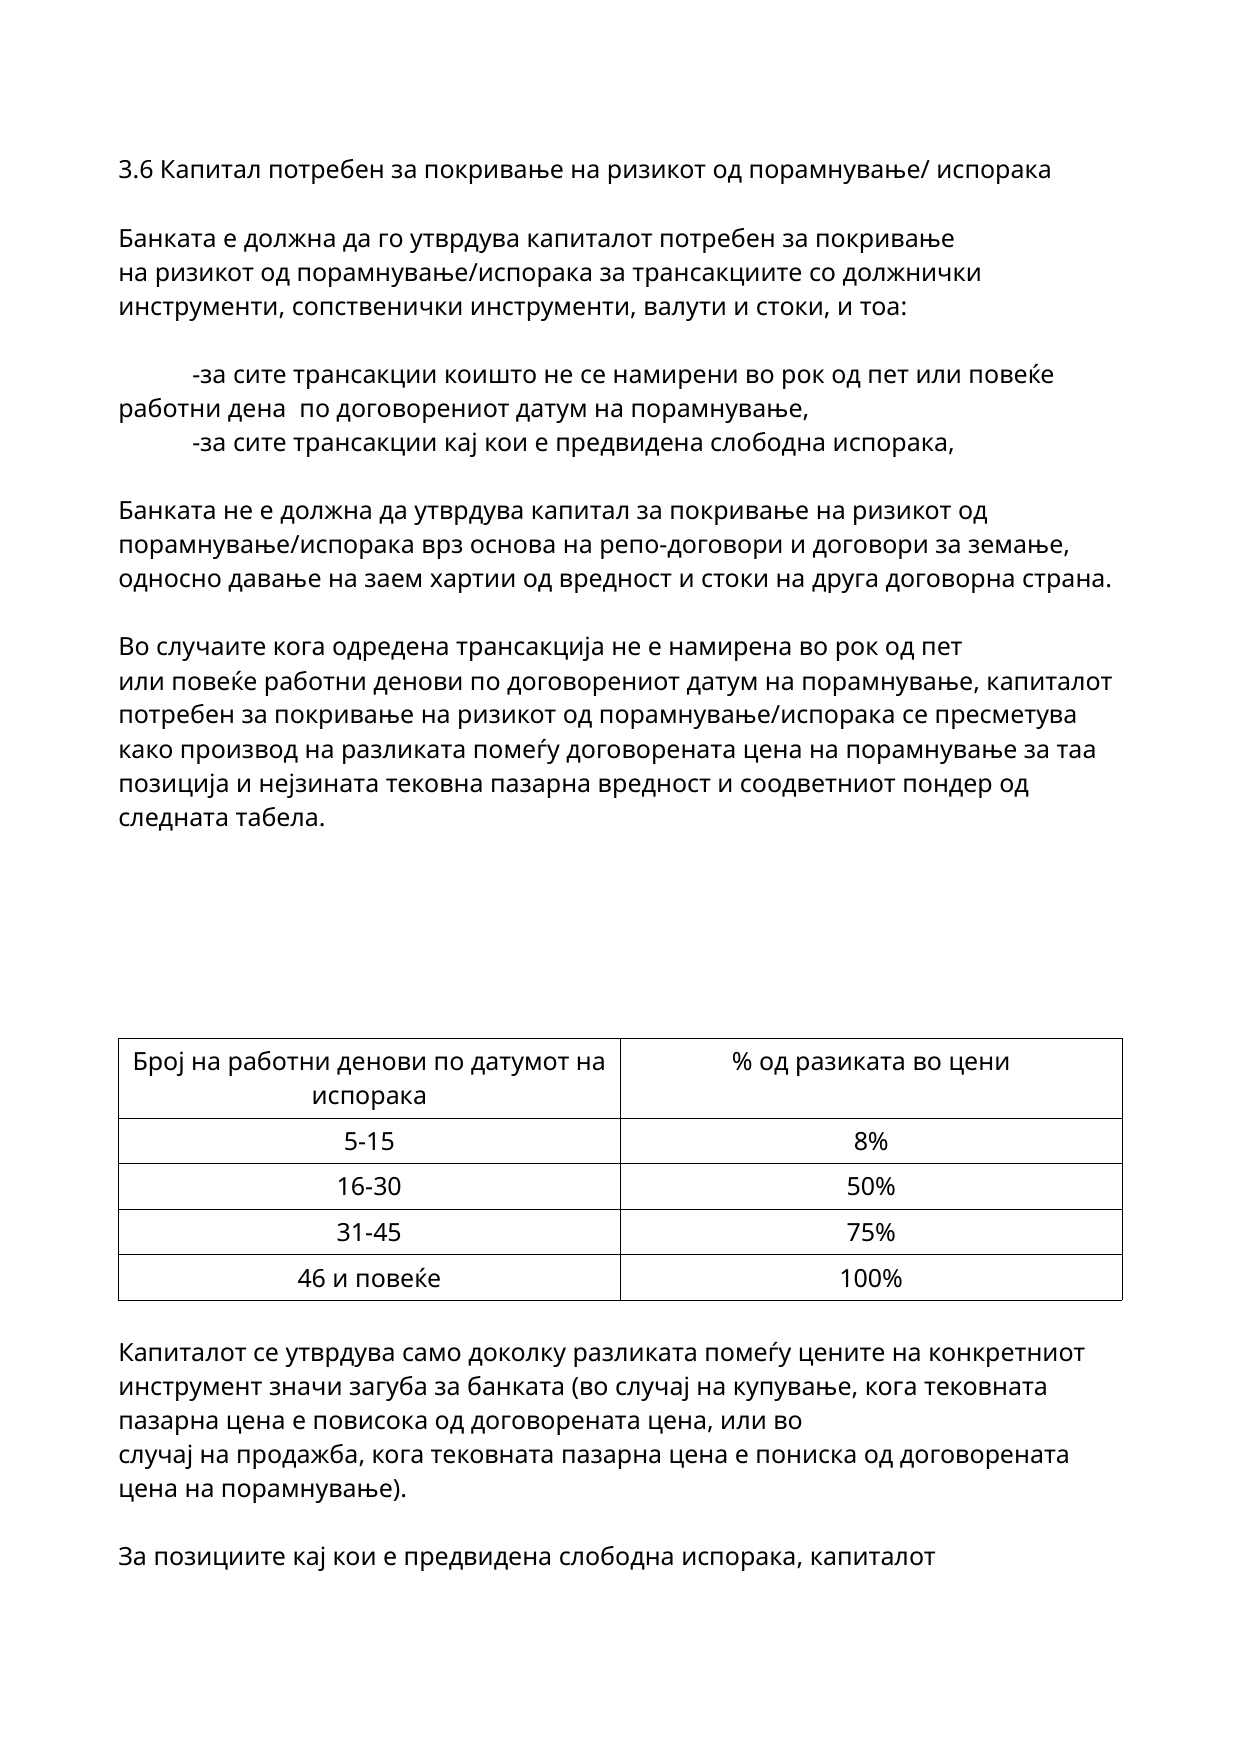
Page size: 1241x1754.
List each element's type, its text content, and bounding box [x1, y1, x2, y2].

text случај на продажба, кога тековната пазарна цена е пониска од договорената цена на порамнување). [118, 1436, 1122, 1504]
table_cell 8% [621, 1119, 1122, 1163]
table_header Број на работни денови по датумот на испорака [119, 1039, 620, 1117]
text порамнување/испорака врз основа на репо-договори и договори за земање, односно давање на заем хартии од вредност и стоки на друга договорна страна. [118, 527, 1122, 595]
text 3.6 Капитал потребен за покривање на ризикот од порамнување/ испорака [118, 152, 1122, 186]
table_cell 100% [621, 1255, 1122, 1300]
table_cell 5-15 [119, 1119, 620, 1163]
table_header % од разиката во цени [621, 1039, 1122, 1117]
table_cell 50% [621, 1164, 1122, 1209]
text -за сите трансакции кај кои е предвидена слободна испорака, [118, 425, 1122, 459]
text на ризикот од порамнување/испорака за трансакциите со должнички [118, 254, 1122, 288]
text или повеќе работни денови по договорениот датум на порамнување, капиталот потребен за покривање на ризикот од порамнување/испорака се пресметува како производ на разликата помеѓу договорената цена на порамнување за таа позиција и нејзината тековна пазарна вредност и соодветниот пондер од следната табела. [118, 663, 1122, 833]
table_cell 16-30 [119, 1164, 620, 1209]
text Во случаите кога одредена трансакција не е намирена во рок од пет [118, 629, 1122, 663]
text Капиталот се утврдува само доколку разликата помеѓу цените на конкретниот инструмент значи загуба за банката (во случај на купување, кога тековната пазарна цена е повисока од договорената цена, или во [118, 1334, 1122, 1436]
text Банката е должна да го утврдува капиталот потребен за покривање [118, 220, 1122, 254]
table_cell 31-45 [119, 1210, 620, 1254]
table_cell 75% [621, 1210, 1122, 1254]
table_cell 46 и повеќе [119, 1255, 620, 1300]
text Банката не е должна да утврдува капитал за покривање на ризикот од [118, 493, 1122, 527]
text -за сите трансакции коишто не се намирени во рок од пет или повеќе работни дена по договорениот датум на порамнување, [118, 357, 1122, 425]
text инструменти, сопственички инструменти, валути и стоки, и тоа: [118, 288, 1122, 322]
text За позициите кај кои е предвидена слободна испорака, капиталот [118, 1538, 1122, 1573]
